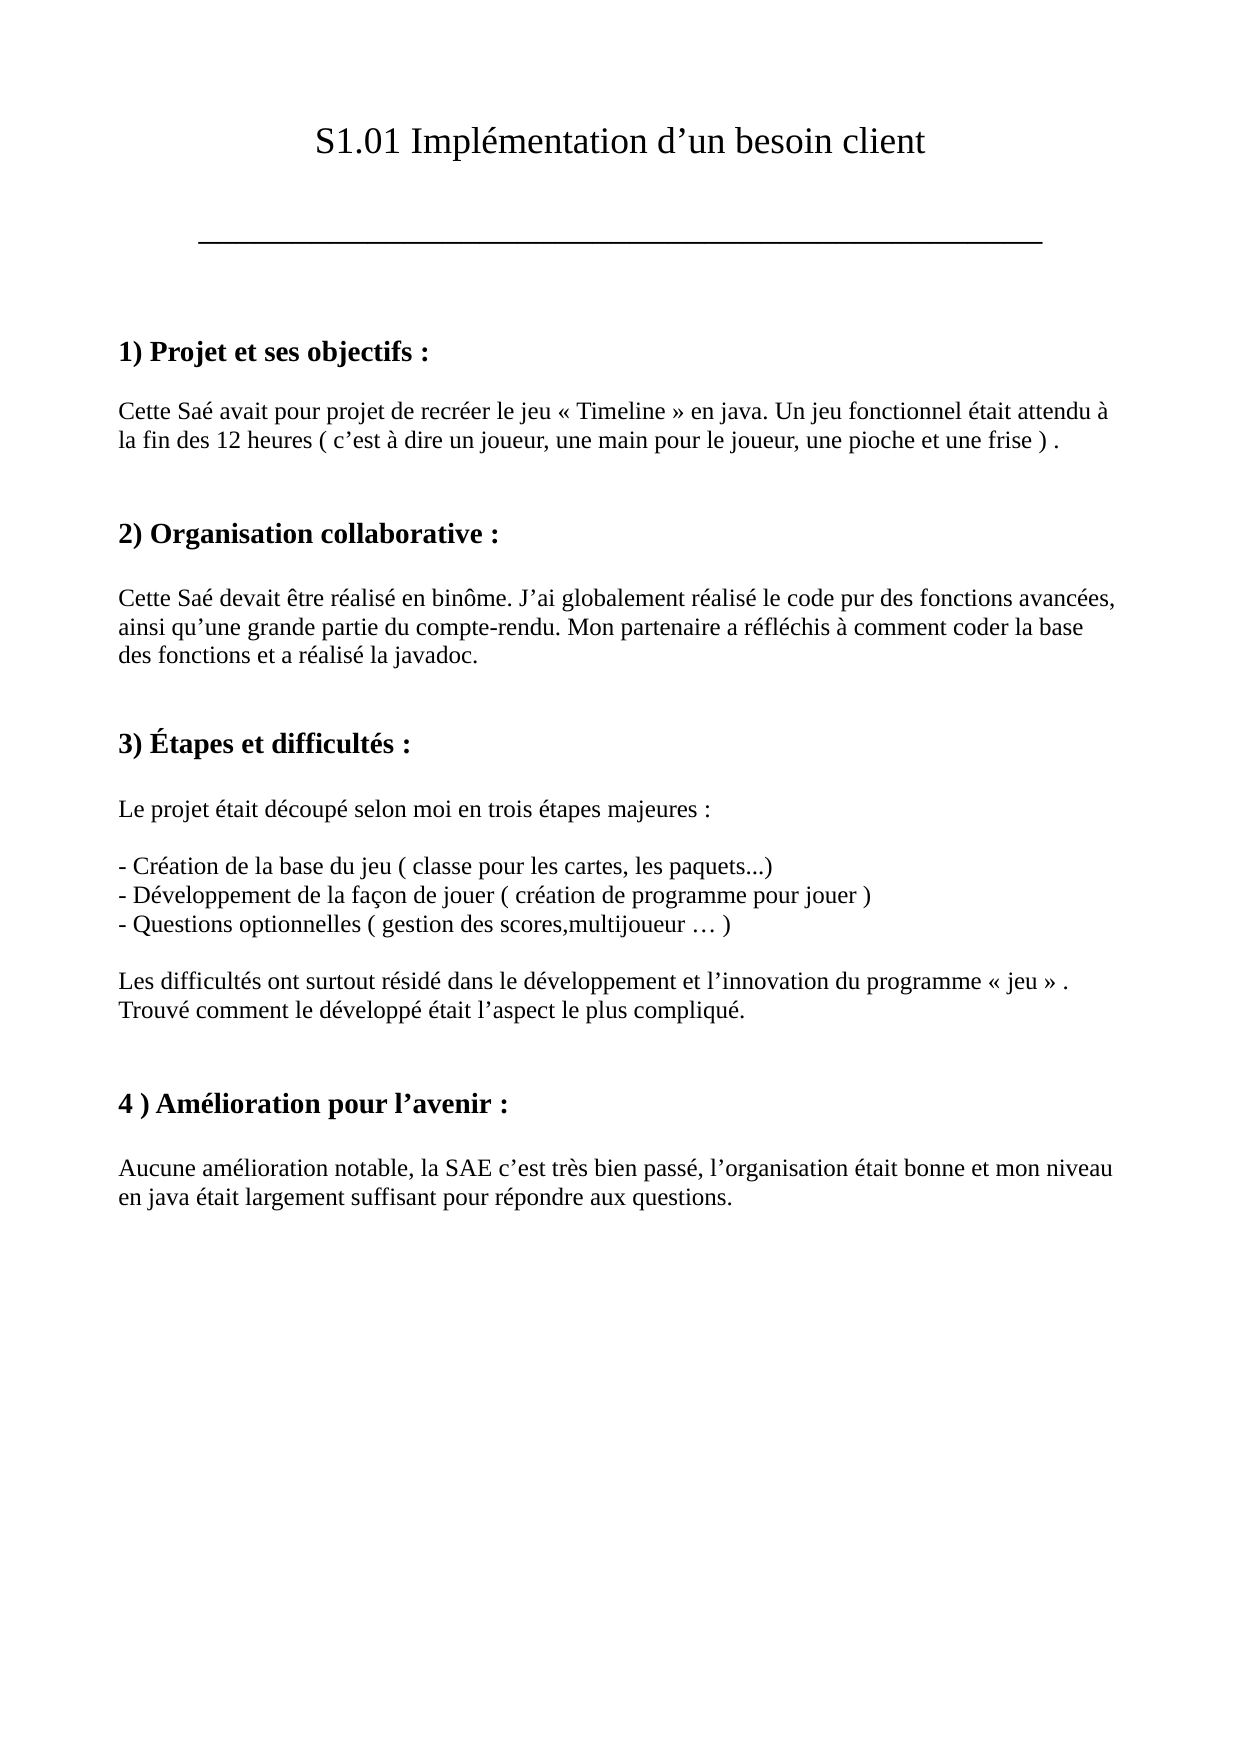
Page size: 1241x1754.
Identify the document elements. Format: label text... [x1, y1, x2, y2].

text 1) Projet et ses objectifs : [118, 334, 1122, 367]
text - Développement de la façon de jouer ( création de programme pour jouer ) [118, 880, 1122, 909]
text - Création de la base du jeu ( classe pour les cartes, les paquets...) [118, 851, 1122, 880]
text Le projet était découpé selon moi en trois étapes majeures : [118, 794, 1122, 822]
text _____________________________________________ [118, 204, 1122, 247]
text Aucune amélioration notable, la SAE c’est très bien passé, l’organisation était bonne et mon niveau en java était largement suffisant pour répondre aux questions. [118, 1153, 1122, 1211]
text Cette Saé avait pour projet de recréer le jeu « Timeline » en java. Un jeu fonctionnel était attendu à la fin des 12 heures ( c’est à dire un joueur, une main pour le joueur, une pioche et une frise ) . [118, 396, 1122, 453]
text - Questions optionnelles ( gestion des scores,multijoueur … ) [118, 909, 1122, 937]
text 4 ) Amélioration pour l’avenir : [118, 1086, 1122, 1119]
text S1.01 Implémentation d’un besoin client [118, 118, 1122, 161]
text 2) Organisation collaborative : [118, 516, 1122, 549]
text Cette Saé devait être réalisé en binôme. J’ai globalement réalisé le code pur des fonctions avancées, ainsi qu’une grande partie du compte-rendu. Mon partenaire a réfléchis à comment coder la base des fonctions et a réalisé la javadoc. [118, 583, 1122, 669]
text Les difficultés ont surtout résidé dans le développement et l’innovation du programme « jeu » . Trouvé comment le développé était l’aspect le plus compliqué. [118, 966, 1122, 1024]
text 3) Étapes et difficultés : [118, 727, 1122, 760]
